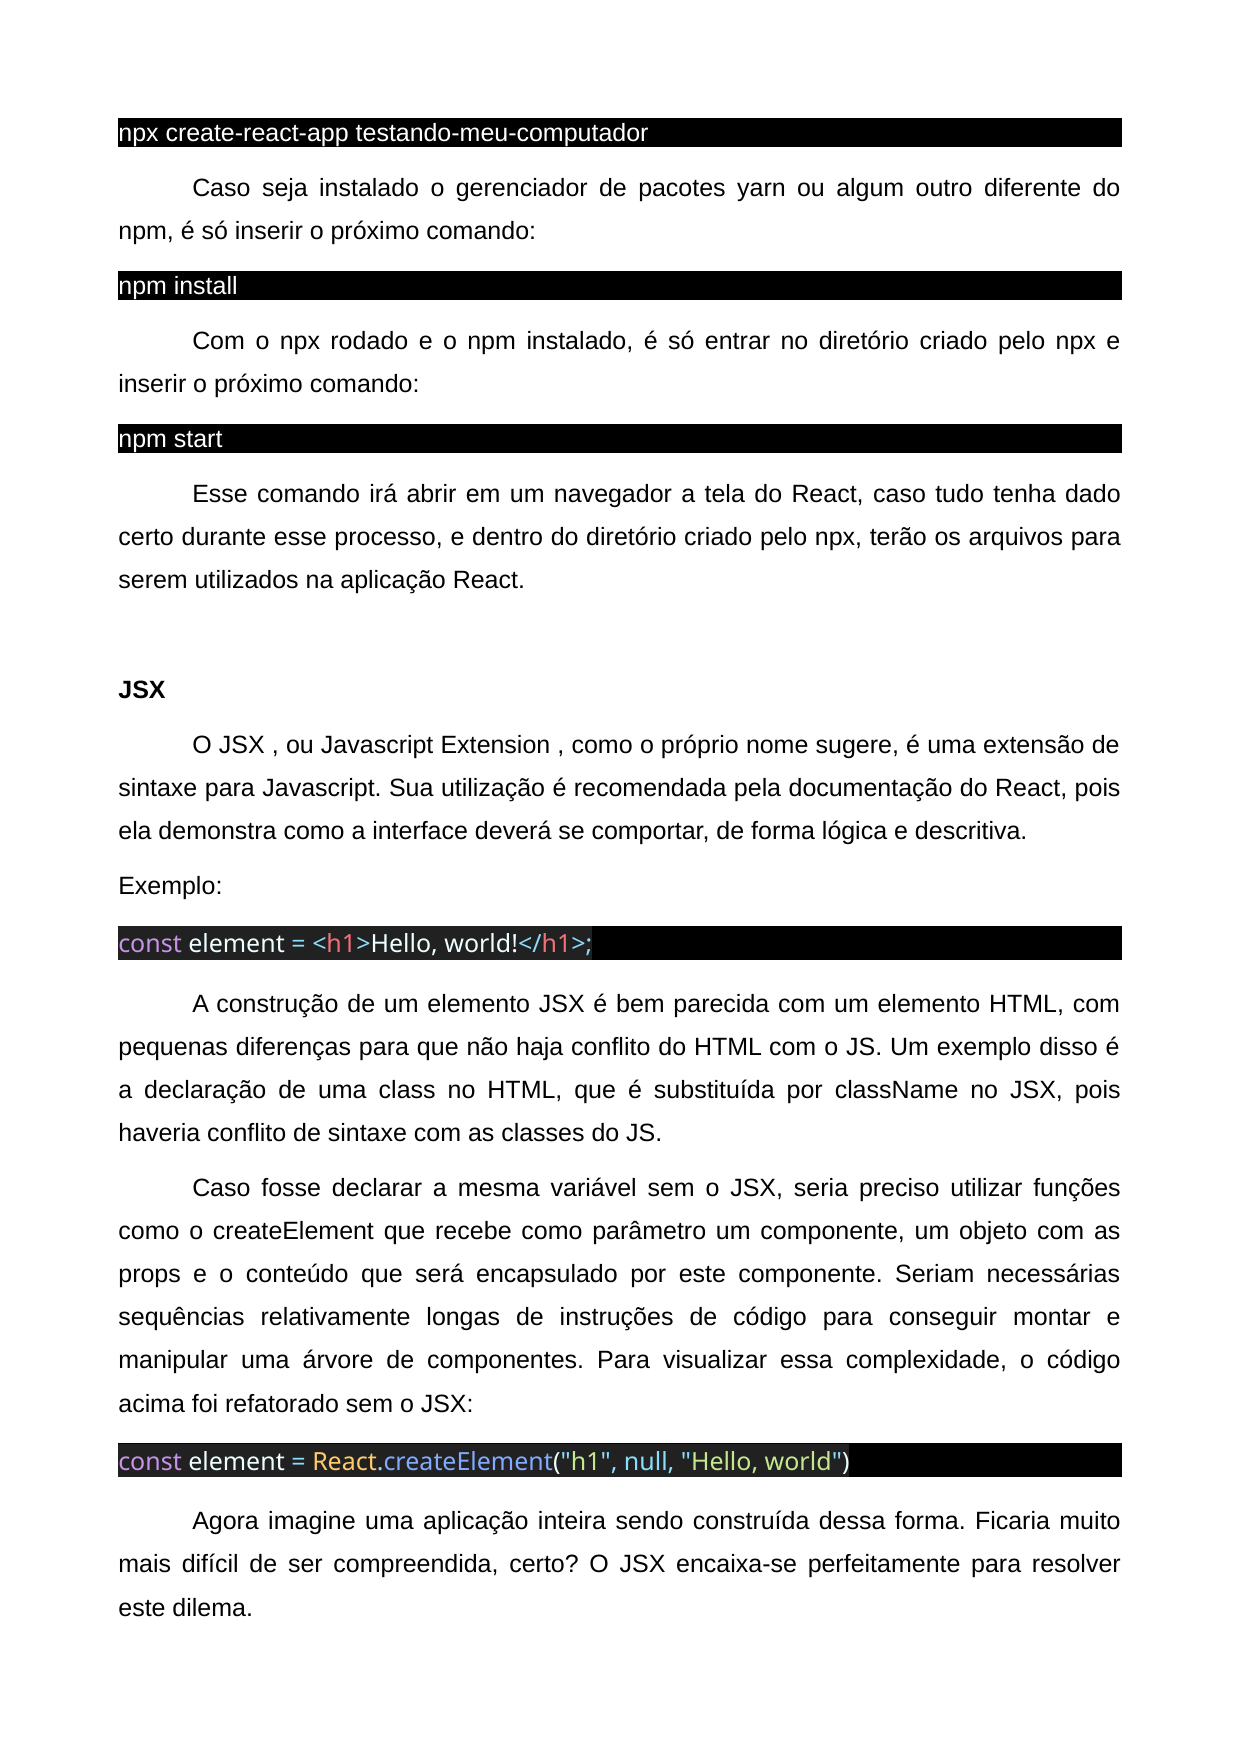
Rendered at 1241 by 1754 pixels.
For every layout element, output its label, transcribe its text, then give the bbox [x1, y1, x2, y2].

text const element = <h1>Hello, world!</h1>; [118, 926, 1122, 960]
text npm start [118, 424, 1122, 453]
text A construção de um elemento JSX é bem parecida com um elemento HTML, com pequenas diferenças para que não haja conflito do HTML com o JS. Um exemplo disso é a declaração de uma class no HTML, que é substituída por className no JSX, pois haveria conflito de sintaxe com as classes do JS. [118, 989, 1122, 1147]
text JSX [118, 675, 1122, 704]
text Caso seja instalado o gerenciador de pacotes yarn ou algum outro diferente do npm, é só inserir o próximo comando: [118, 173, 1122, 245]
text Caso fosse declarar a mesma variável sem o JSX, seria preciso utilizar funções como o createElement que recebe como parâmetro um componente, um objeto com as props e o conteúdo que será encapsulado por este componente. Seriam necessárias sequências relativamente longas de instruções de código para conseguir montar e manipular uma árvore de componentes. Para visualizar essa complexidade, o código acima foi refatorado sem o JSX: [118, 1173, 1122, 1417]
text Exemplo: [118, 871, 1122, 900]
text Agora imagine uma aplicação inteira sendo construída dessa forma. Ficaria muito mais difícil de ser compreendida, certo? O JSX encaixa-se perfeitamente para resolver este dilema. [118, 1506, 1122, 1621]
text Com o npx rodado e o npm instalado, é só entrar no diretório criado pelo npx e inserir o próximo comando: [118, 326, 1122, 398]
text O JSX , ou Javascript Extension , como o próprio nome sugere, é uma extensão de sintaxe para Javascript. Sua utilização é recomendada pela documentação do React, pois ela demonstra como a interface deverá se comportar, de forma lógica e descritiva. [118, 730, 1122, 845]
text Esse comando irá abrir em um navegador a tela do React, caso tudo tenha dado certo durante esse processo, e dentro do diretório criado pelo npx, terão os arquivos para serem utilizados na aplicação React. [118, 479, 1122, 594]
text npm install [118, 271, 1122, 300]
text npx create-react-app testando-meu-computador [118, 118, 1122, 147]
text const element = React.createElement("h1", null, "Hello, world") [118, 1443, 1122, 1477]
